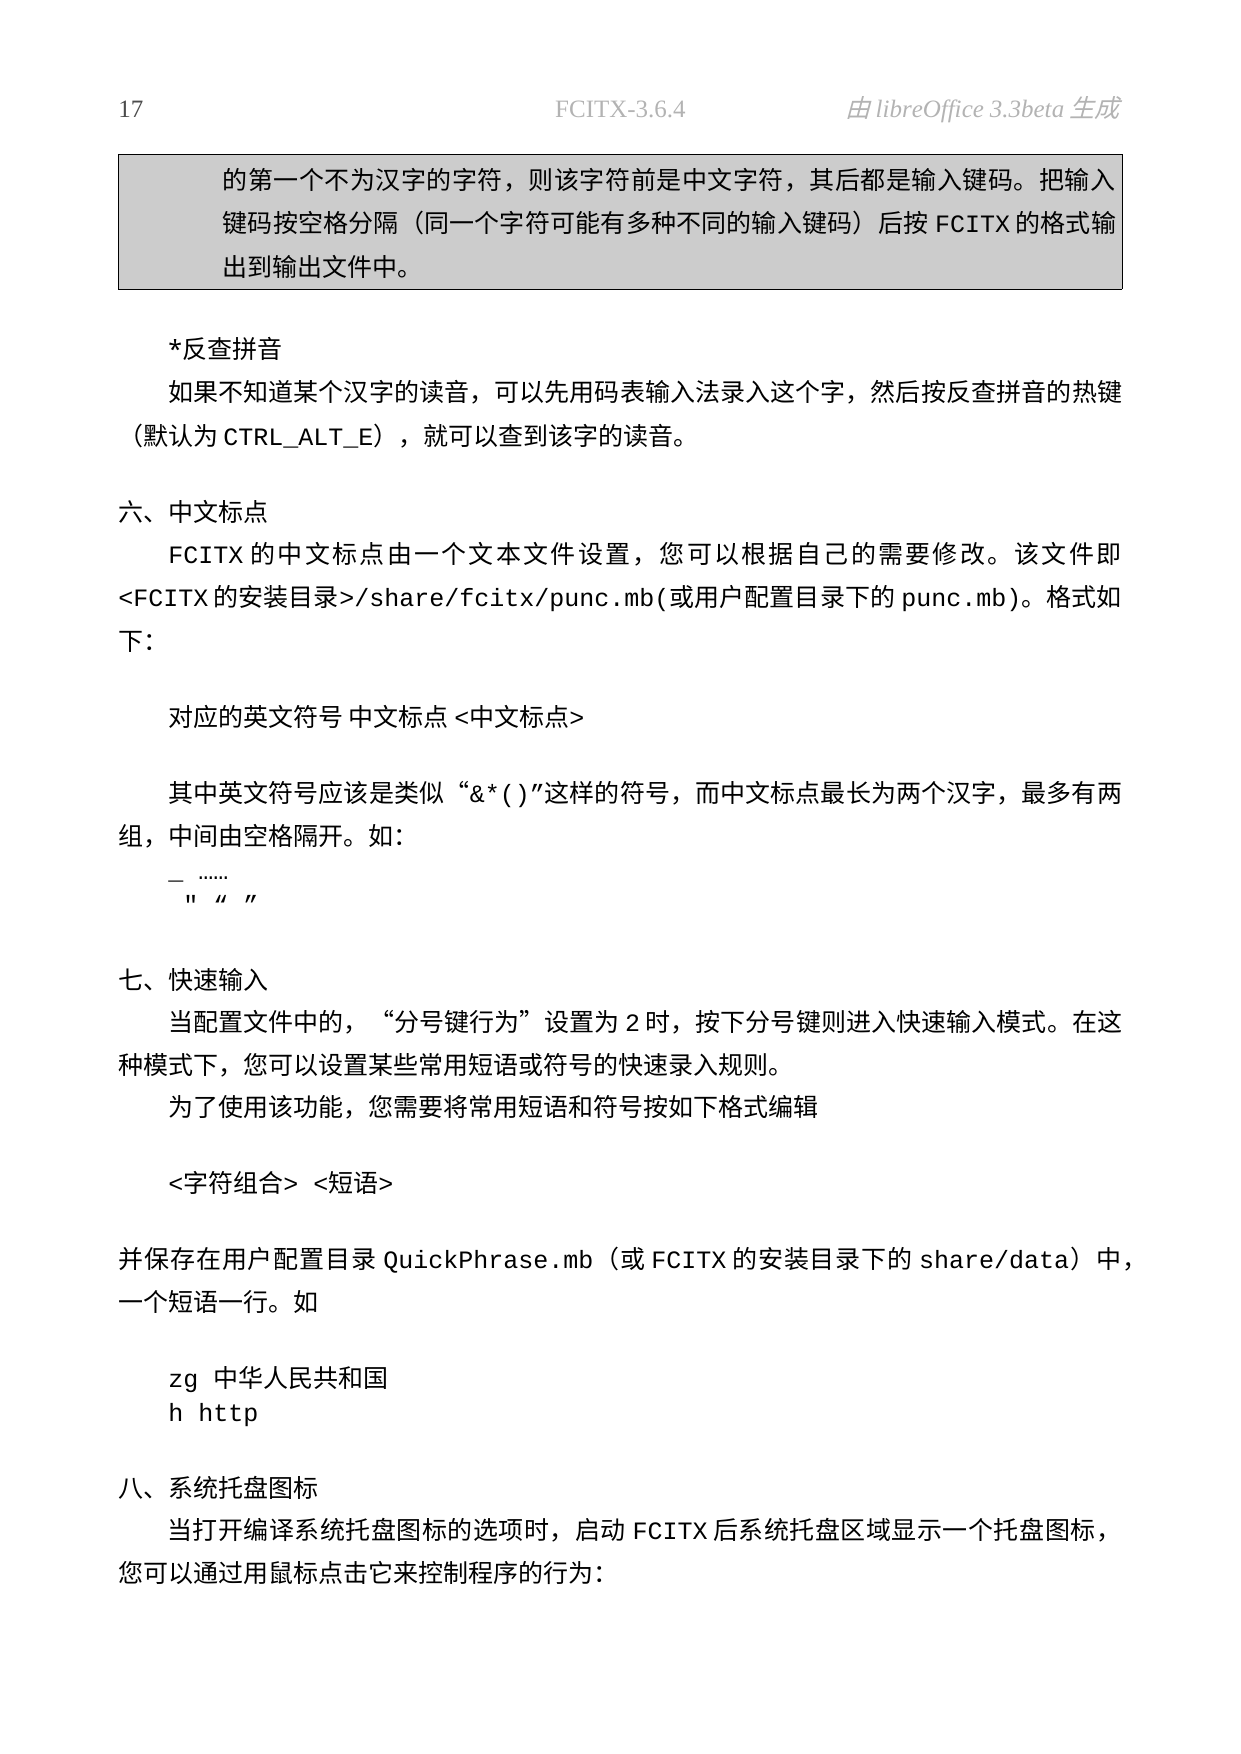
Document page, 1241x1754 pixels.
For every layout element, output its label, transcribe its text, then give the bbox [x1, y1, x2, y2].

text 八、系统托盘图标 [118, 1468, 1122, 1505]
text 为了使用该功能，您需要将常用短语和符号按如下格式编辑 [118, 1088, 1122, 1124]
table_header 的第一个不为汉字的字符，则该字符前是中文字符，其后都是输入键码。把输入键码按空格分隔（同一个字符可能有多种不同的输入键码）后按FCITX的格式输出到输出文件中。 [119, 155, 1122, 289]
text 当配置文件中的，“分号键行为”设置为2时，按下分号键则进入快速输入模式。在这种模式下，您可以设置某些常用短语或符号的快速录入规则。 [118, 1002, 1122, 1082]
text 并保存在用户配置目录QuickPhrase.mb（或FCITX的安装目录下的share/data）中，一个短语一行。如 [118, 1239, 1122, 1319]
text _ …… [118, 859, 1122, 887]
text zg 中华人民共和国 [118, 1359, 1122, 1395]
text <字符组合> <短语> [118, 1163, 1122, 1200]
text " “ ” [118, 892, 1122, 921]
text 六、中文标点 [118, 492, 1122, 528]
text 如果不知道某个汉字的读音，可以先用码表输入法录入这个字，然后按反查拼音的热键（默认为CTRL_ALT_E），就可以查到该字的读音。 [118, 373, 1122, 453]
text *反查拼音 [118, 330, 1122, 366]
text 当打开编译系统托盘图标的选项时，启动FCITX后系统托盘区域显示一个托盘图标，您可以通过用鼠标点击它来控制程序的行为： [118, 1510, 1122, 1590]
text 对应的英文符号 中文标点 <中文标点> [118, 697, 1122, 734]
text 七、快速输入 [118, 960, 1122, 996]
text 其中英文符号应该是类似“&*()”这样的符号，而中文标点最长为两个汉字，最多有两组，中间由空格隔开。如： [118, 773, 1122, 853]
text h http [118, 1401, 1122, 1429]
text FCITX的中文标点由一个文本文件设置，您可以根据自己的需要修改。该文件即<FCITX的安装目录>/share/fcitx/punc.mb(或用户配置目录下的punc.mb)。格式如下： [118, 534, 1122, 658]
